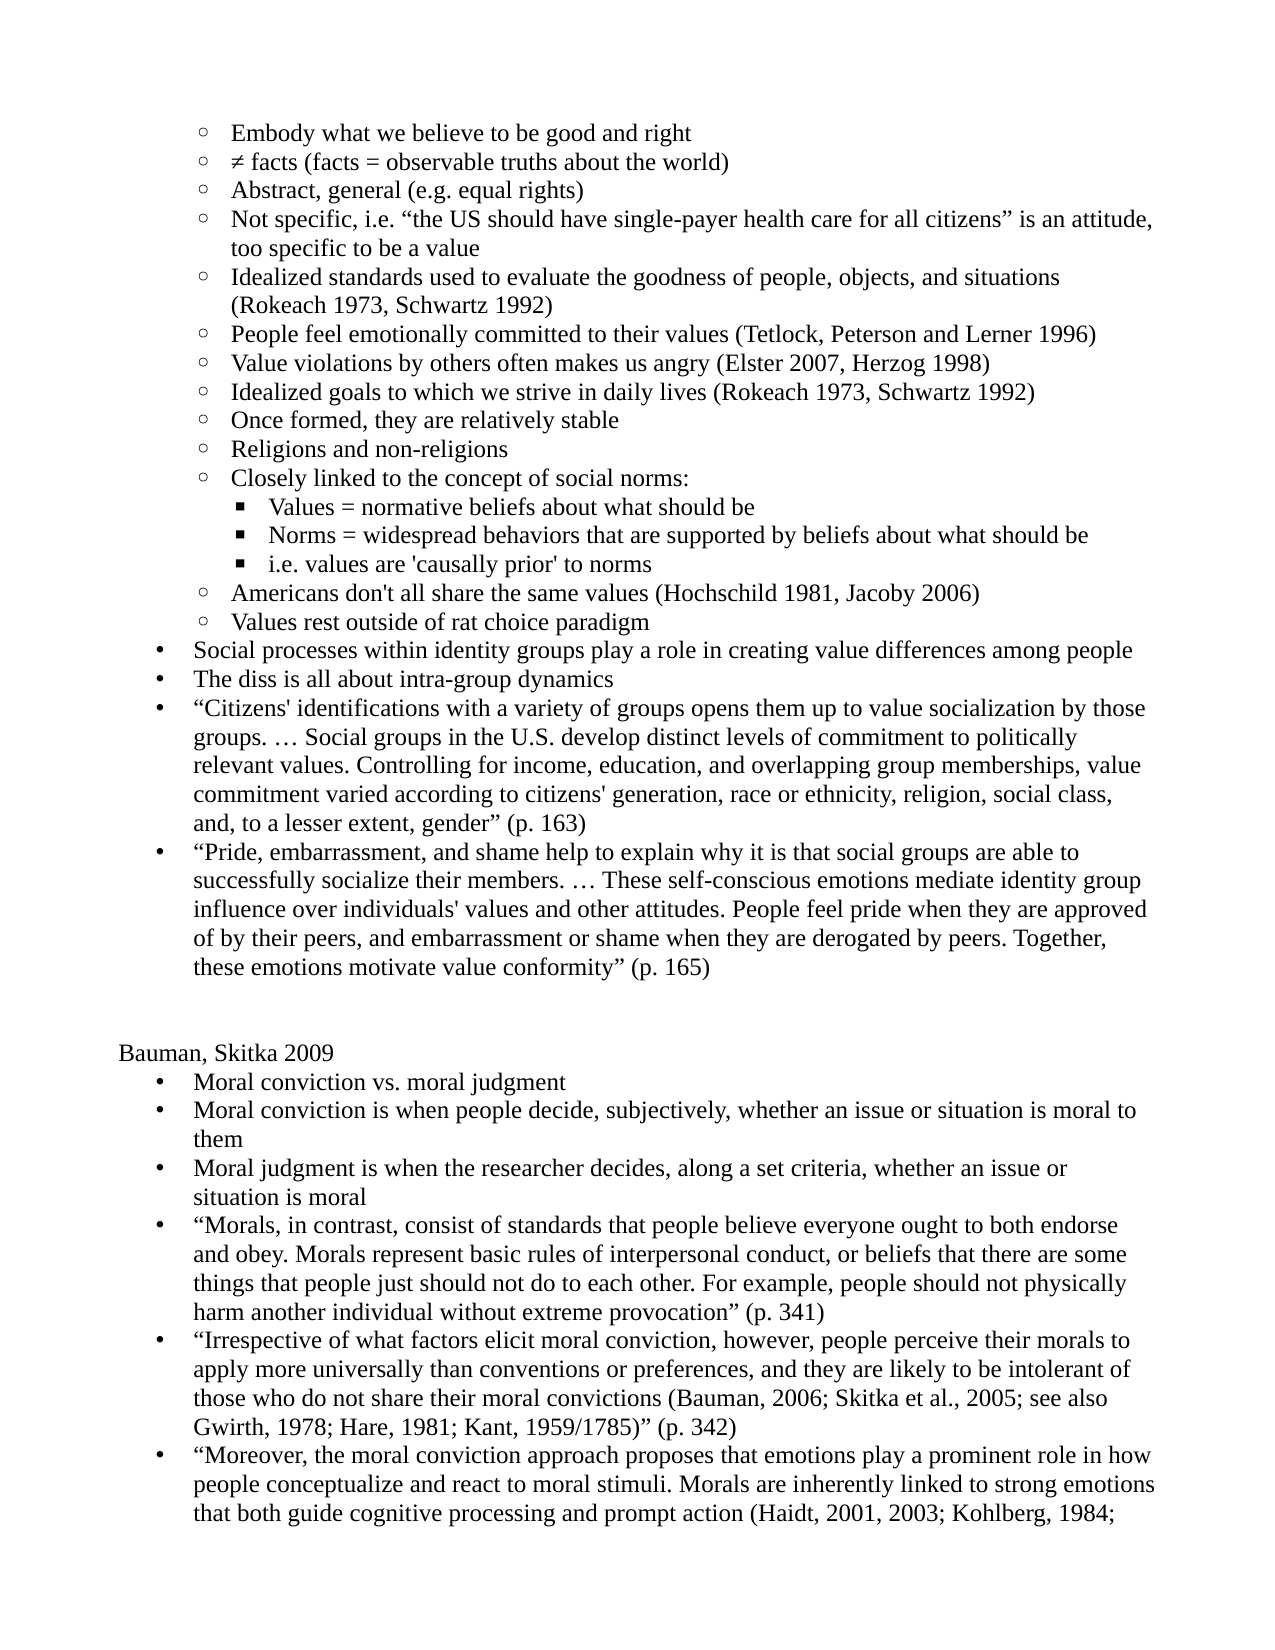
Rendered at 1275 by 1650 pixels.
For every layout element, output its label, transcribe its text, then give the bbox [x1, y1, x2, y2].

list The diss is all about intra-group dynamics [156, 664, 1157, 693]
list Values rest outside of rat choice paradigm [193, 607, 1157, 636]
list People feel emotionally committed to their values (Tetlock, Peterson and Lerner 1996) [193, 319, 1157, 348]
list Abstract, general (e.g. equal rights) [193, 176, 1157, 204]
list Moral judgment is when the researcher decides, along a set criteria, whether an issue or situation is moral [156, 1153, 1157, 1211]
list Religions and non-religions [193, 434, 1157, 463]
list “Irrespective of what factors elicit moral conviction, however, people perceive their morals to apply more universally than conventions or preferences, and they are likely to be intolerant of those who do not share their moral convictions (Bauman, 2006; Skitka et al., 2005; see also Gwirth, 1978; Hare, 1981; Kant, 1959/1785)” (p. 342) [156, 1326, 1157, 1441]
list Idealized goals to which we strive in daily lives (Rokeach 1973, Schwartz 1992) [193, 377, 1157, 406]
list ≠ facts (facts = observable truths about the world) [193, 147, 1157, 176]
list Moral conviction is when people decide, subjectively, whether an issue or situation is moral to them [156, 1096, 1157, 1153]
list “Citizens' identifications with a variety of groups opens them up to value socialization by those groups. … Social groups in the U.S. develop distinct levels of commitment to politically relevant values. Controlling for income, education, and overlapping group memberships, value commitment varied according to citizens' generation, race or ethnicity, religion, social class, and, to a lesser extent, gender” (p. 163) [156, 693, 1157, 837]
list Not specific, i.e. “the US should have single-payer health care for all citizens” is an attitude, too specific to be a value [193, 204, 1157, 262]
list Idealized standards used to evaluate the goodness of people, objects, and situations (Rokeach 1973, Schwartz 1992) [193, 262, 1157, 319]
list Americans don't all share the same values (Hochschild 1981, Jacoby 2006) [193, 578, 1157, 607]
list “Moreover, the moral conviction approach proposes that emotions play a prominent role in how people conceptualize and react to moral stimuli. Morals are inherently linked to strong emotions that both guide cognitive processing and prompt action (Haidt, 2001, 2003; Kohlberg, 1984; [156, 1441, 1157, 1527]
list Value violations by others often makes us angry (Elster 2007, Herzog 1998) [193, 348, 1157, 377]
list i.e. values are 'causally prior' to norms [231, 549, 1157, 578]
list “Morals, in contrast, consist of standards that people believe everyone ought to both endorse and obey. Morals represent basic rules of interpersonal conduct, or beliefs that there are some things that people just should not do to each other. For example, people should not physically harm another individual without extreme provocation” (p. 341) [156, 1211, 1157, 1326]
list Social processes within identity groups play a role in creating value differences among people [156, 636, 1157, 664]
list Once formed, they are relatively stable [193, 406, 1157, 434]
list Embody what we believe to be good and right [193, 118, 1157, 147]
text Bauman, Skitka 2009 [118, 1038, 1157, 1067]
list Values = normative beliefs about what should be [231, 492, 1157, 521]
list Norms = widespread behaviors that are supported by beliefs about what should be [231, 521, 1157, 549]
list “Pride, embarrassment, and shame help to explain why it is that social groups are able to successfully socialize their members. … These self-conscious emotions mediate identity group influence over individuals' values and other attitudes. People feel pride when they are approved of by their peers, and embarrassment or shame when they are derogated by peers. Together, these emotions motivate value conformity” (p. 165) [156, 837, 1157, 981]
list Moral conviction vs. moral judgment [156, 1067, 1157, 1096]
list Closely linked to the concept of social norms: [193, 463, 1157, 492]
